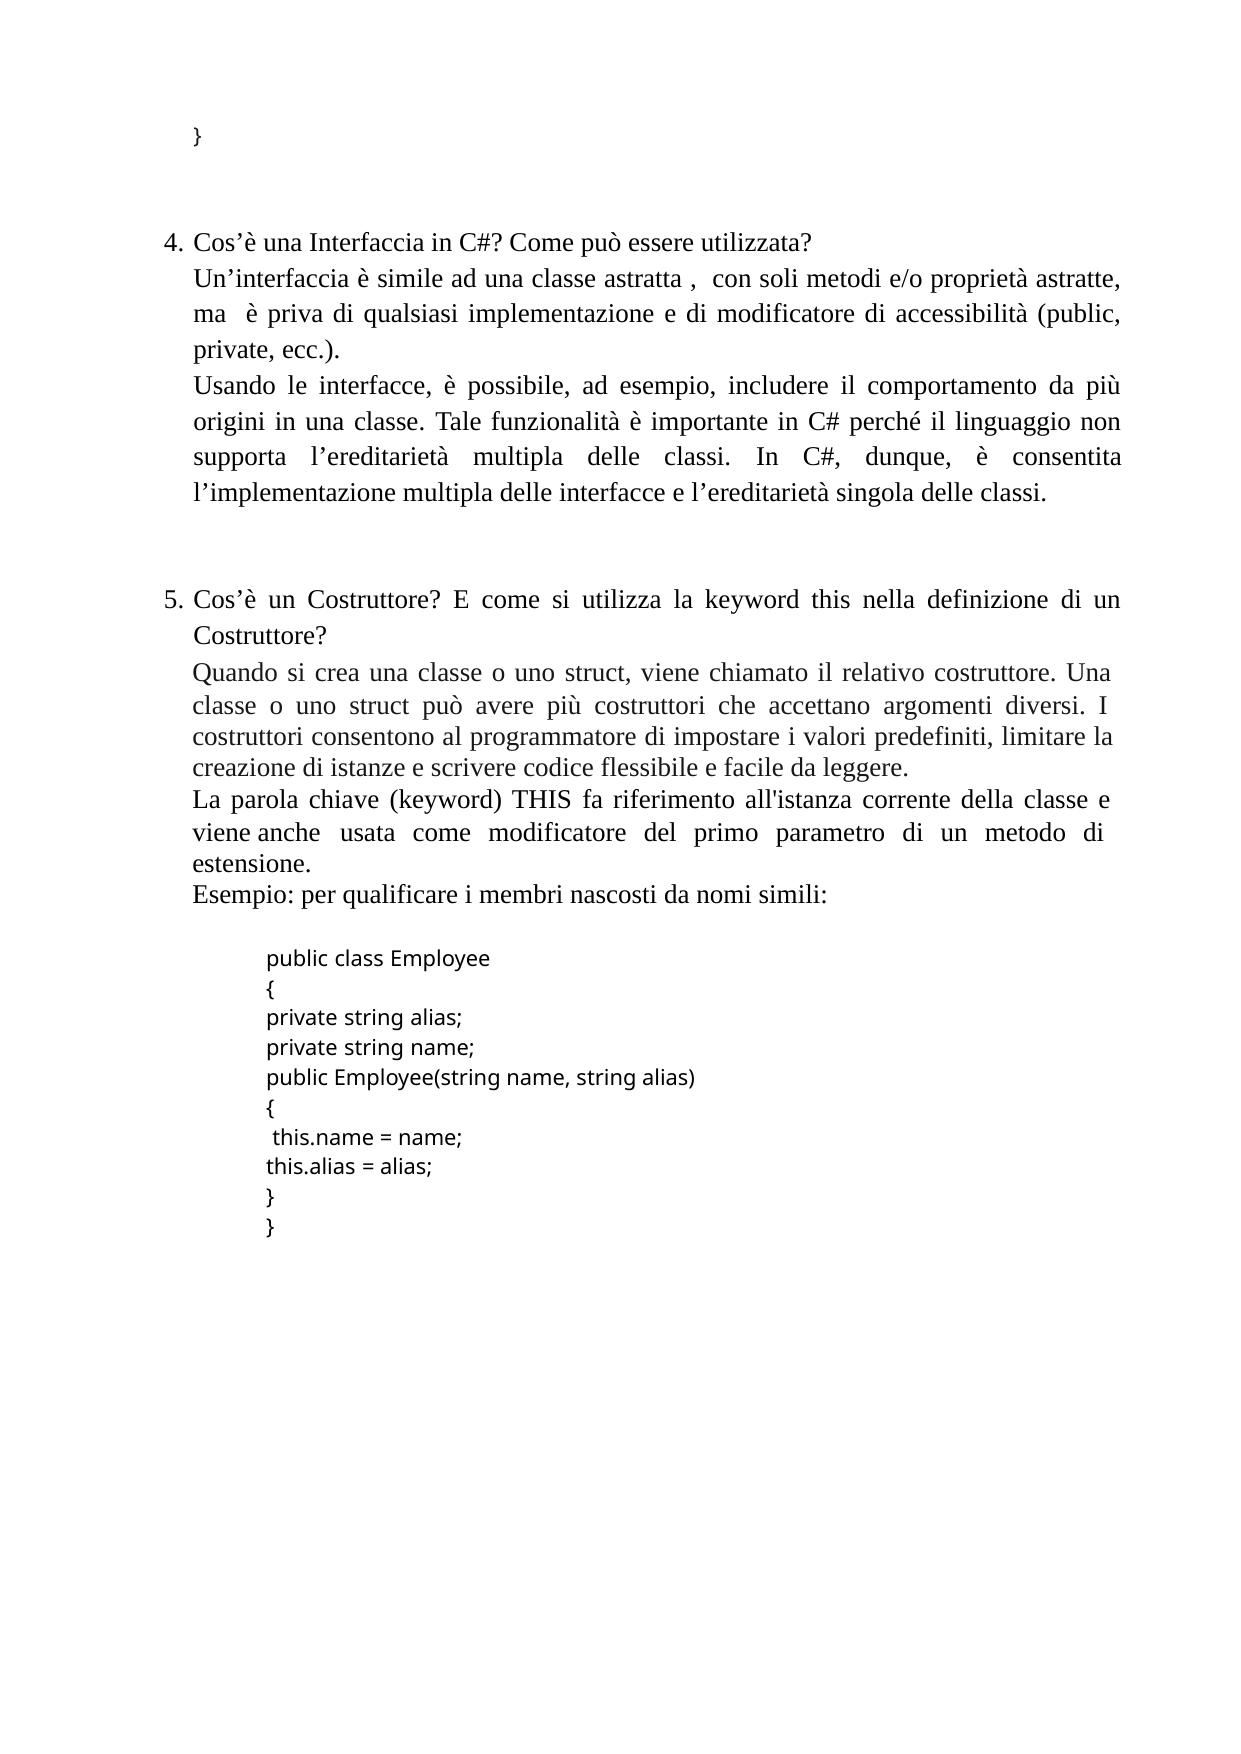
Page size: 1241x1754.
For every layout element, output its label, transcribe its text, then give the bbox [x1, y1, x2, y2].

text } [193, 118, 1122, 150]
text { [118, 972, 1122, 1002]
text public Employee(string name, string alias) [118, 1062, 1122, 1092]
text this.alias = alias; [118, 1151, 1122, 1181]
text Quando si crea una classe o uno struct, viene chiamato il relativo costruttore. Una classe o uno struct può avere più costruttori che accettano argomenti diversi. I costruttori consentono al programmatore di impostare i valori predefiniti, limitare la creazione di istanze e scrivere codice flessibile e facile da leggere. [118, 655, 1122, 782]
text { [118, 1092, 1122, 1121]
text Un’interfaccia è simile ad una classe astratta , con soli metodi e/o proprietà astratte, ma è priva di qualsiasi implementazione e di modificatore di accessibilità (public, private, ecc.). [193, 262, 1122, 364]
list Cos’è un Costruttore? E come si utilizza la keyword this nella definizione di un Costruttore? [193, 583, 1122, 650]
list Cos’è una Interfaccia in C#? Come può essere utilizzata? [193, 226, 1122, 257]
text private string name; [118, 1032, 1122, 1062]
text Usando le interfacce, è possibile, ad esempio, includere il comportamento da più origini in una classe. Tale funzionalità è importante in C# perché il linguaggio non supporta l’ereditarietà multipla delle classi. In C#, dunque, è consentita l’implementazione multipla delle interfacce e l’ereditarietà singola delle classi. [193, 369, 1122, 507]
text this.name = name; [118, 1121, 1122, 1151]
text public class Employee [118, 941, 1122, 972]
text private string alias; [118, 1002, 1122, 1032]
text La parola chiave (keyword) THIS fa riferimento all'istanza corrente della classe e viene anche usata come modificatore del primo parametro di un metodo di estensione. [118, 782, 1122, 878]
text Esempio: per qualificare i membri nascosti da nomi simili: [118, 878, 1122, 910]
text } [118, 1211, 1122, 1241]
text } [118, 1181, 1122, 1211]
